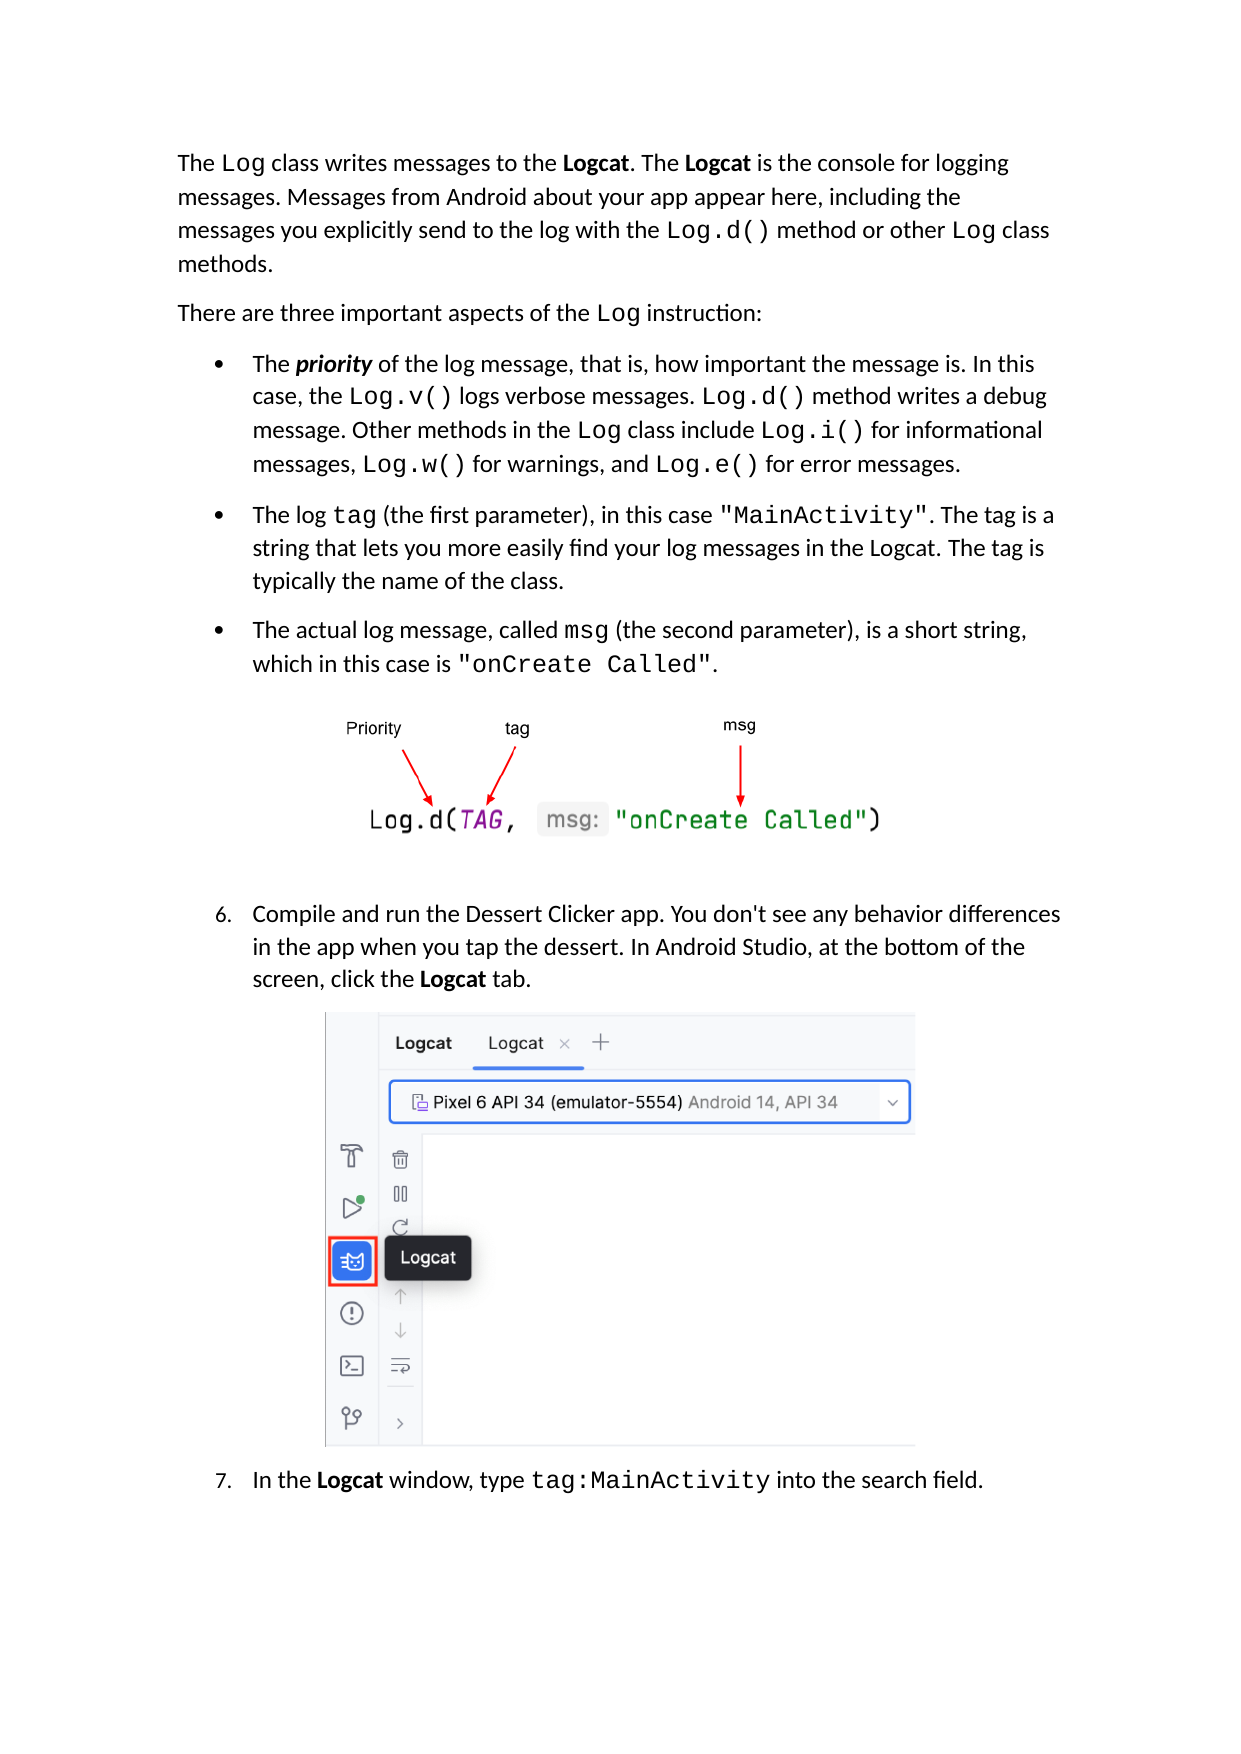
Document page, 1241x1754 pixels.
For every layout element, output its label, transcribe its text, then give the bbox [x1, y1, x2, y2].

list Compile and run the Dessert Clicker app. You don't see any behavior differences in the app when you tap the dessert. In Android Studio, at the bottom of the screen, click the Logcat tab. [215, 898, 1063, 994]
list The log tag (the first parameter), in this case "MainActivity". The tag is a string that lets you more easily find your log messages in the Logcat. The tag is typically the name of the class. [215, 499, 1063, 596]
text There are three important aspects of the Log instruction: [177, 297, 1063, 329]
text The Log class writes messages to the Logcat. The Logcat is the console for logging messages. Messages from Android about your app appear here, including the messages you explicitly send to the log with the Log.d() method or other Log class methods. [177, 148, 1063, 278]
list The priority of the log message, that is, how important the message is. In this case, the Log.v() logs verbose messages. Log.d() method writes a debug message. Other methods in the Log class include Log.i() for informational messages, Log.w() for warnings, and Log.e() for error messages. [215, 348, 1063, 480]
list In the Logcat window, type tag:MainActivity into the search field. [215, 1465, 1063, 1496]
list The actual log message, called msg (the second parameter), is a short string, which in this case is "onCreate Called". [215, 614, 1063, 680]
